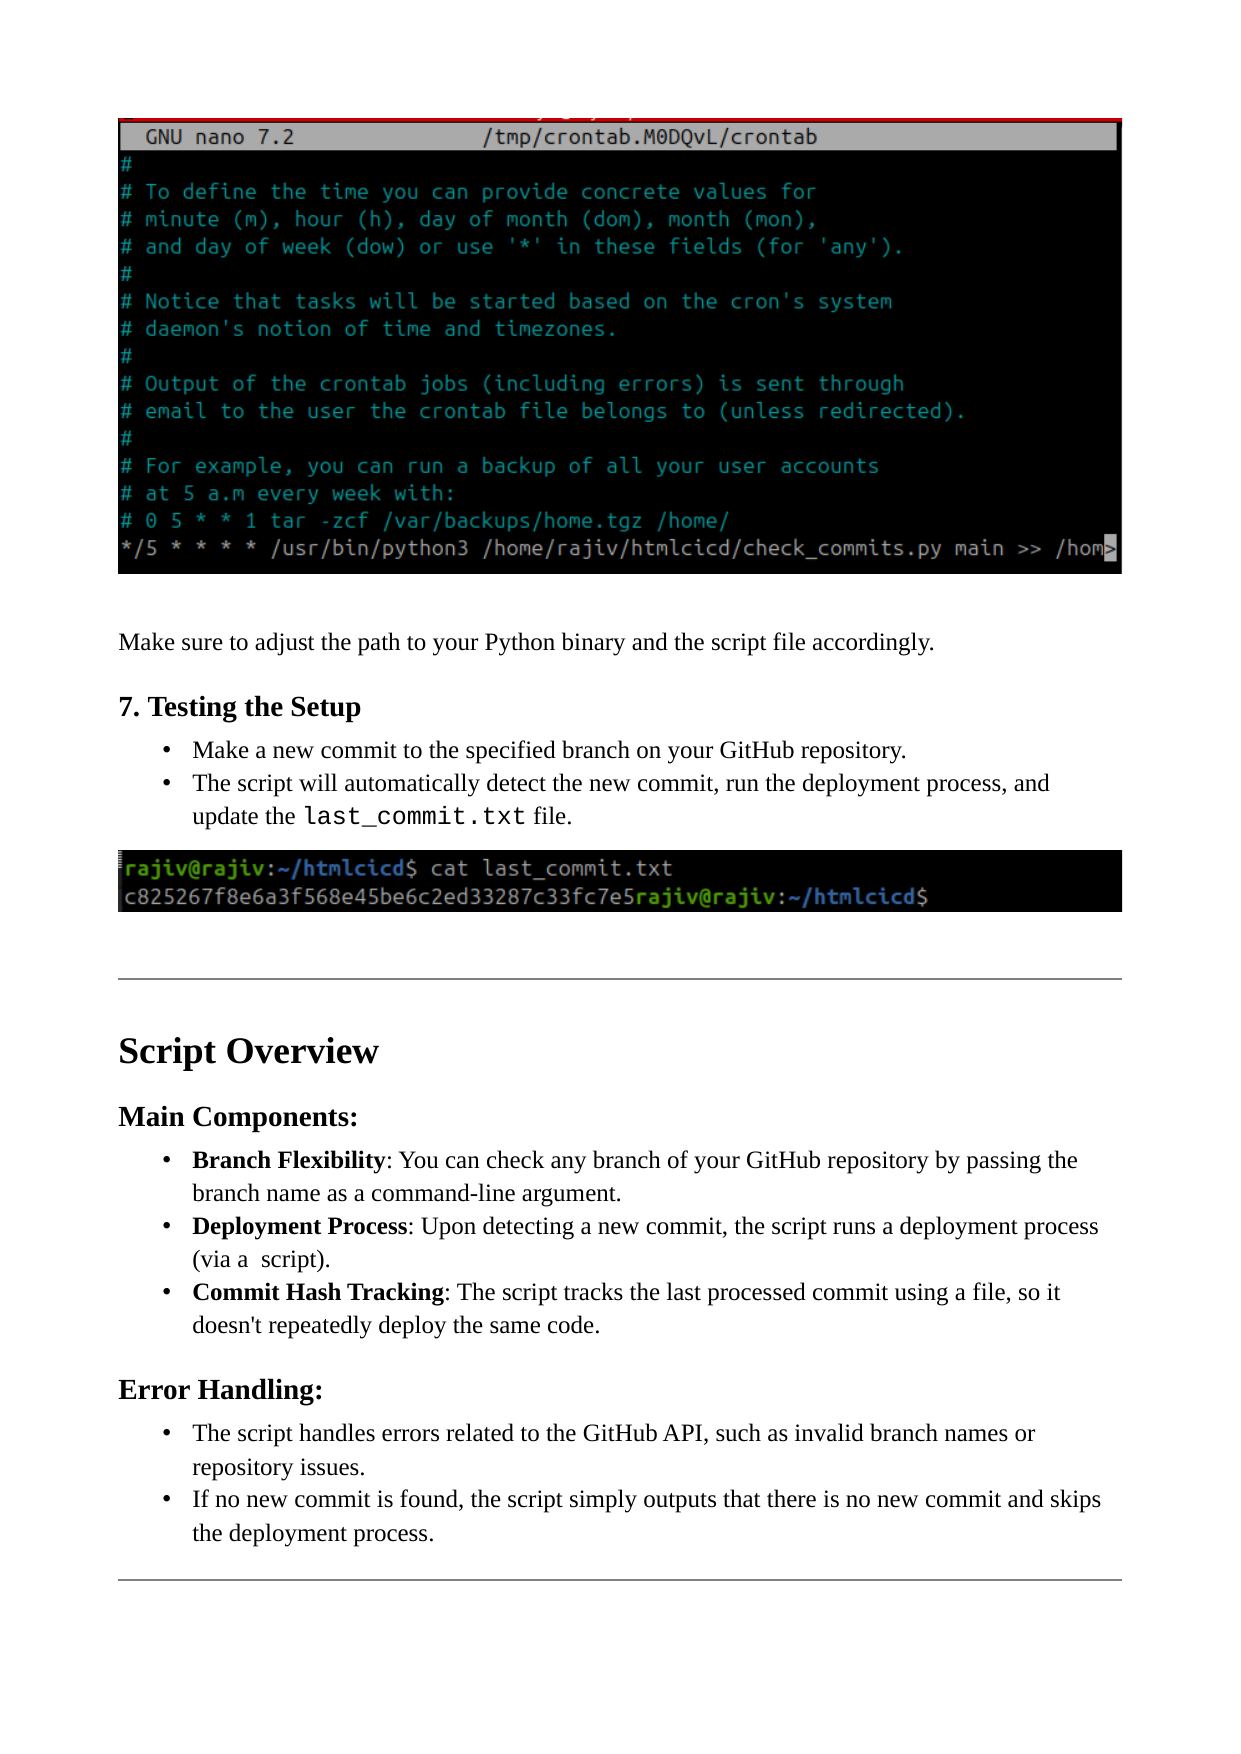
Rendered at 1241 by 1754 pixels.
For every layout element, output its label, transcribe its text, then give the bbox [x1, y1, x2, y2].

subtitle 7. Testing the Setup [118, 689, 1122, 722]
subtitle Script Overview [118, 1029, 1122, 1072]
subtitle Main Components: [118, 1099, 1122, 1133]
list Branch Flexibility: You can check any branch of your GitHub repository by passing the branch name as a command-line argument. [162, 1145, 1122, 1207]
picture [118, 118, 1123, 574]
list If no new commit is found, the script simply outputs that there is no new commit and skips the deployment process. [162, 1484, 1122, 1546]
list Make a new commit to the specified branch on your GitHub repository. [162, 735, 1122, 763]
list Commit Hash Tracking: The script tracks the last processed commit using a file, so it doesn't repeatedly deploy the same code. [162, 1277, 1122, 1339]
list The script handles errors related to the GitHub API, such as invalid branch names or repository issues. [162, 1418, 1122, 1480]
list The script will automatically detect the new commit, run the deployment process, and update the last_commit.txt file. [162, 768, 1122, 832]
picture [118, 850, 1123, 912]
subtitle Error Handling: [118, 1372, 1122, 1406]
list Deployment Process: Upon detecting a new commit, the script runs a deployment process (via a script). [162, 1211, 1122, 1273]
text Make sure to adjust the path to your Python binary and the script file accordingly. [118, 627, 1122, 655]
